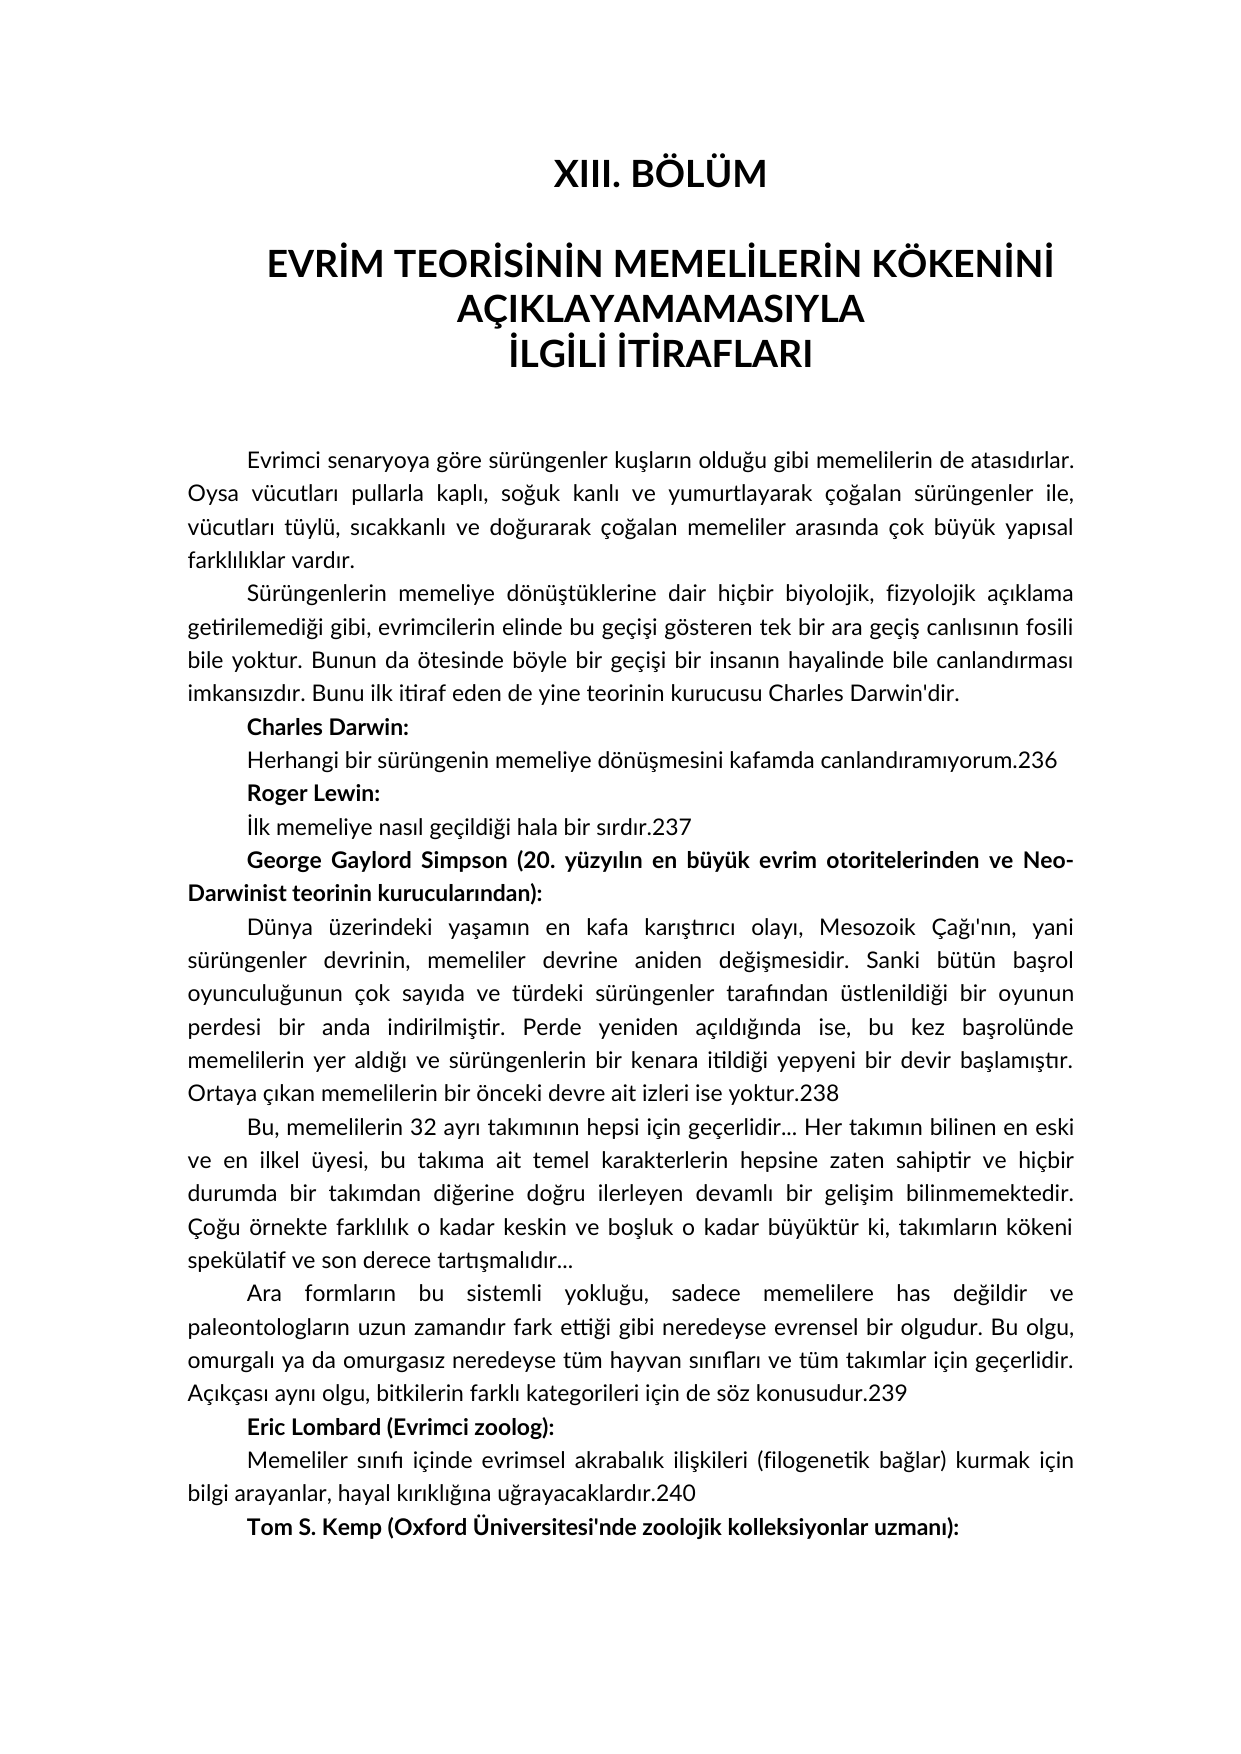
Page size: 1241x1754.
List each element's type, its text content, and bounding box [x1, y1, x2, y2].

text Sürüngenlerin memeliye dönüştüklerine dair hiçbir biyolojik, fizyolojik açıklama getirilemediği gibi, evrimcilerin elinde bu geçişi gösteren tek bir ara geçiş canlısının fosili bile yoktur. Bunun da ötesinde böyle bir geçişi bir insanın hayalinde bile canlandırması imkansızdır. Bunu ilk itiraf eden de yine teorinin kurucusu Charles Darwin'dir. [187, 575, 1075, 708]
subtitle EVRİM TEORİSİNİN MEMELİLERİN KÖKENİNİ AÇIKLAYAMAMASIYLA [247, 240, 1075, 330]
text Roger Lewin: [187, 775, 1075, 808]
text Memeliler sınıfı içinde evrimsel akrabalık ilişkileri (filogenetik bağlar) kurmak için bilgi arayanlar, hayal kırıklığına uğrayacaklardır.240 [187, 1442, 1075, 1508]
text Bu, memelilerin 32 ayrı takımının hepsi için geçerlidir... Her takımın bilinen en eski ve en ilkel üyesi, bu takıma ait temel karakterlerin hepsine zaten sahiptir ve hiçbir durumda bir takımdan diğerine doğru ilerleyen devamlı bir gelişim bilinmemektedir. Çoğu örnekte farklılık o kadar keskin ve boşluk o kadar büyüktür ki, takımların kökeni spekülatif ve son derece tartışmalıdır... [187, 1108, 1075, 1275]
subtitle İLGİLİ İTİRAFLARI [247, 330, 1075, 375]
text Dünya üzerindeki yaşamın en kafa karıştırıcı olayı, Mesozoik Çağı'nın, yani sürüngenler devrinin, memeliler devrine aniden değişmesidir. Sanki bütün başrol oyunculuğunun çok sayıda ve türdeki sürüngenler tarafından üstlenildiği bir oyunun perdesi bir anda indirilmiştir. Perde yeniden açıldığında ise, bu kez başrolünde memelilerin yer aldığı ve sürüngenlerin bir kenara itildiği yepyeni bir devir başlamıştır. Ortaya çıkan memelilerin bir önceki devre ait izleri ise yoktur.238 [187, 908, 1075, 1108]
text Charles Darwin: [187, 708, 1075, 742]
text George Gaylord Simpson (20. yüzyılın en büyük evrim otoritelerinden ve Neo-Darwinist teorinin kurucularından): [187, 842, 1075, 908]
text Evrimci senaryoya göre sürüngenler kuşların olduğu gibi memelilerin de atasıdırlar. Oysa vücutları pullarla kaplı, soğuk kanlı ve yumurtlayarak çoğalan sürüngenler ile, vücutları tüylü, sıcakkanlı ve doğurarak çoğalan memeliler arasında çok büyük yapısal farklılıklar vardır. [187, 442, 1075, 575]
text Herhangi bir sürüngenin memeliye dönüşmesini kafamda canlandıramıyorum.236 [187, 742, 1075, 775]
text Tom S. Kemp (Oxford Üniversitesi'nde zoolojik kolleksiyonlar uzmanı): [187, 1508, 1075, 1542]
subtitle XIII. BÖLÜM [187, 150, 1075, 195]
text Ara formların bu sistemli yokluğu, sadece memelilere has değildir ve paleontologların uzun zamandır fark ettiği gibi neredeyse evrensel bir olgudur. Bu olgu, omurgalı ya da omurgasız neredeyse tüm hayvan sınıfları ve tüm takımlar için geçerlidir. Açıkçası aynı olgu, bitkilerin farklı kategorileri için de söz konusudur.239 [187, 1275, 1075, 1408]
text Eric Lombard (Evrimci zoolog): [187, 1408, 1075, 1442]
text İlk memeliye nasıl geçildiği hala bir sırdır.237 [187, 808, 1075, 842]
